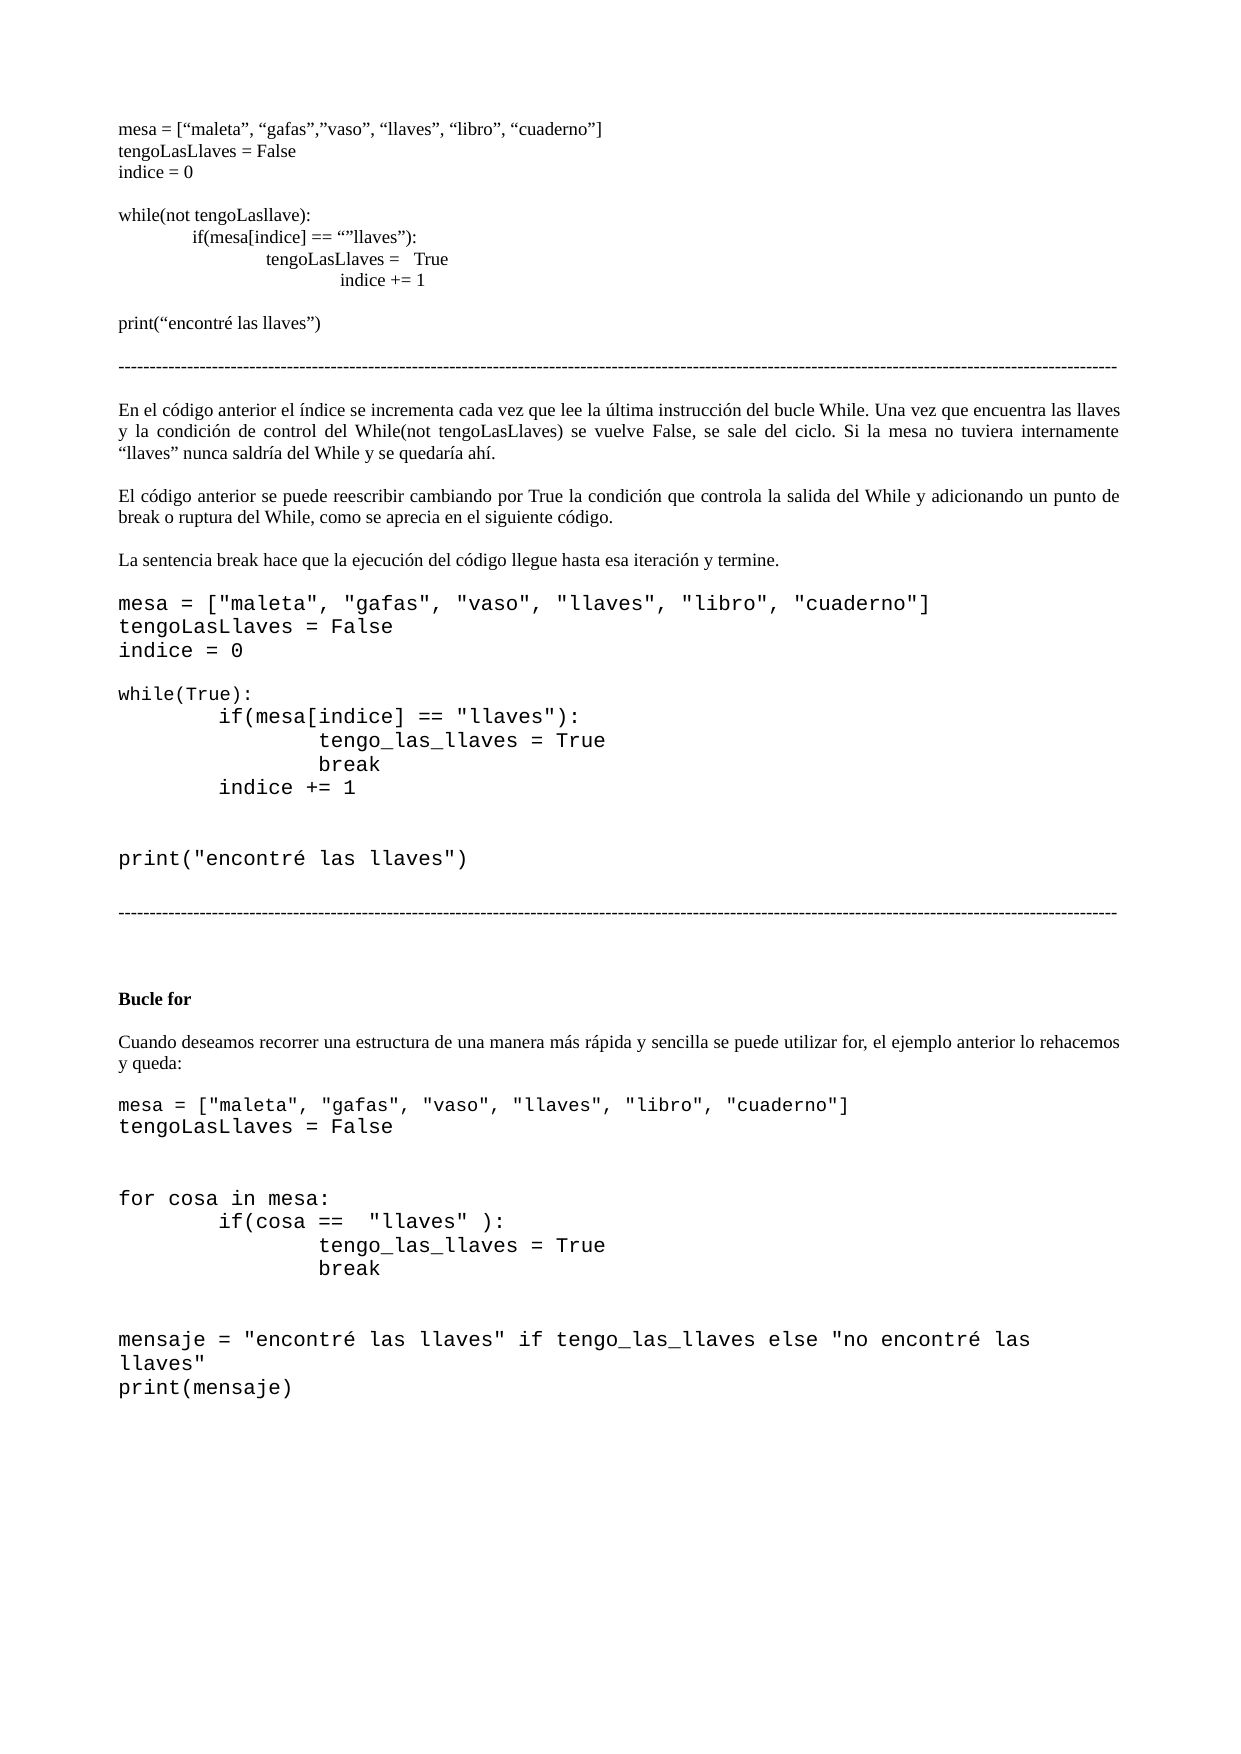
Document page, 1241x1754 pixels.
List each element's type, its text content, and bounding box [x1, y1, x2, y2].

text while(not tengoLasllave): [118, 204, 1122, 226]
text En el código anterior el índice se incrementa cada vez que lee la última instrucción del bucle While. Una vez que encuentra las llaves y la condición de control del While(not tengoLasLlaves) se vuelve False, se sale del ciclo. Si la mesa no tuviera internamente “llaves” nunca saldría del While y se quedaría ahí. [118, 398, 1122, 463]
text El código anterior se puede reescribir cambiando por True la condición que controla la salida del While y adicionando un punto de break o ruptura del While, como se aprecia en el siguiente código. [118, 485, 1122, 528]
text indice += 1 [118, 777, 1122, 801]
text mesa = [“maleta”, “gafas”,”vaso”, “llaves”, “libro”, “cuaderno”] [118, 118, 1122, 140]
text tengo_las_llaves = True [118, 730, 1122, 753]
text for cosa in mesa: [118, 1187, 1122, 1211]
text La sentencia break hace que la ejecución del código llegue hasta esa iteración y termine. [118, 549, 1122, 571]
text tengoLasLlaves = False [118, 1117, 1122, 1140]
text if(mesa[indice] == "llaves"): [118, 706, 1122, 730]
text break [118, 1258, 1122, 1282]
text print(“encontré las llaves”) [118, 312, 1122, 334]
text if(mesa[indice] == “”llaves”): [118, 226, 1122, 247]
text print("encontré las llaves") [118, 848, 1122, 872]
text while(True): [118, 685, 1122, 706]
text indice = 0 [118, 161, 1122, 183]
text ---------------------------------------------------------------------------------------------------------------------------------------------------------------- [118, 355, 1122, 377]
text ---------------------------------------------------------------------------------------------------------------------------------------------------------------- [118, 901, 1122, 923]
text if(cosa == "llaves" ): [118, 1211, 1122, 1235]
text Cuando deseamos recorrer una estructura de una manera más rápida y sencilla se puede utilizar for, el ejemplo anterior lo rehacemos y queda: [118, 1031, 1122, 1074]
text tengo_las_llaves = True [118, 1235, 1122, 1258]
text break [118, 753, 1122, 777]
text indice += 1 [118, 269, 1122, 291]
text tengoLasLlaves = False [118, 140, 1122, 161]
text print(mensaje) [118, 1377, 1122, 1400]
text tengoLasLlaves = True [118, 247, 1122, 269]
text tengoLasLlaves = False [118, 616, 1122, 640]
text mesa = ["maleta", "gafas", "vaso", "llaves", "libro", "cuaderno"] [118, 1095, 1122, 1117]
text mensaje = "encontré las llaves" if tengo_las_llaves else "no encontré las llaves" [118, 1329, 1122, 1377]
text indice = 0 [118, 640, 1122, 663]
text mesa = ["maleta", "gafas", "vaso", "llaves", "libro", "cuaderno"] [118, 592, 1122, 616]
text Bucle for [118, 987, 1122, 1009]
